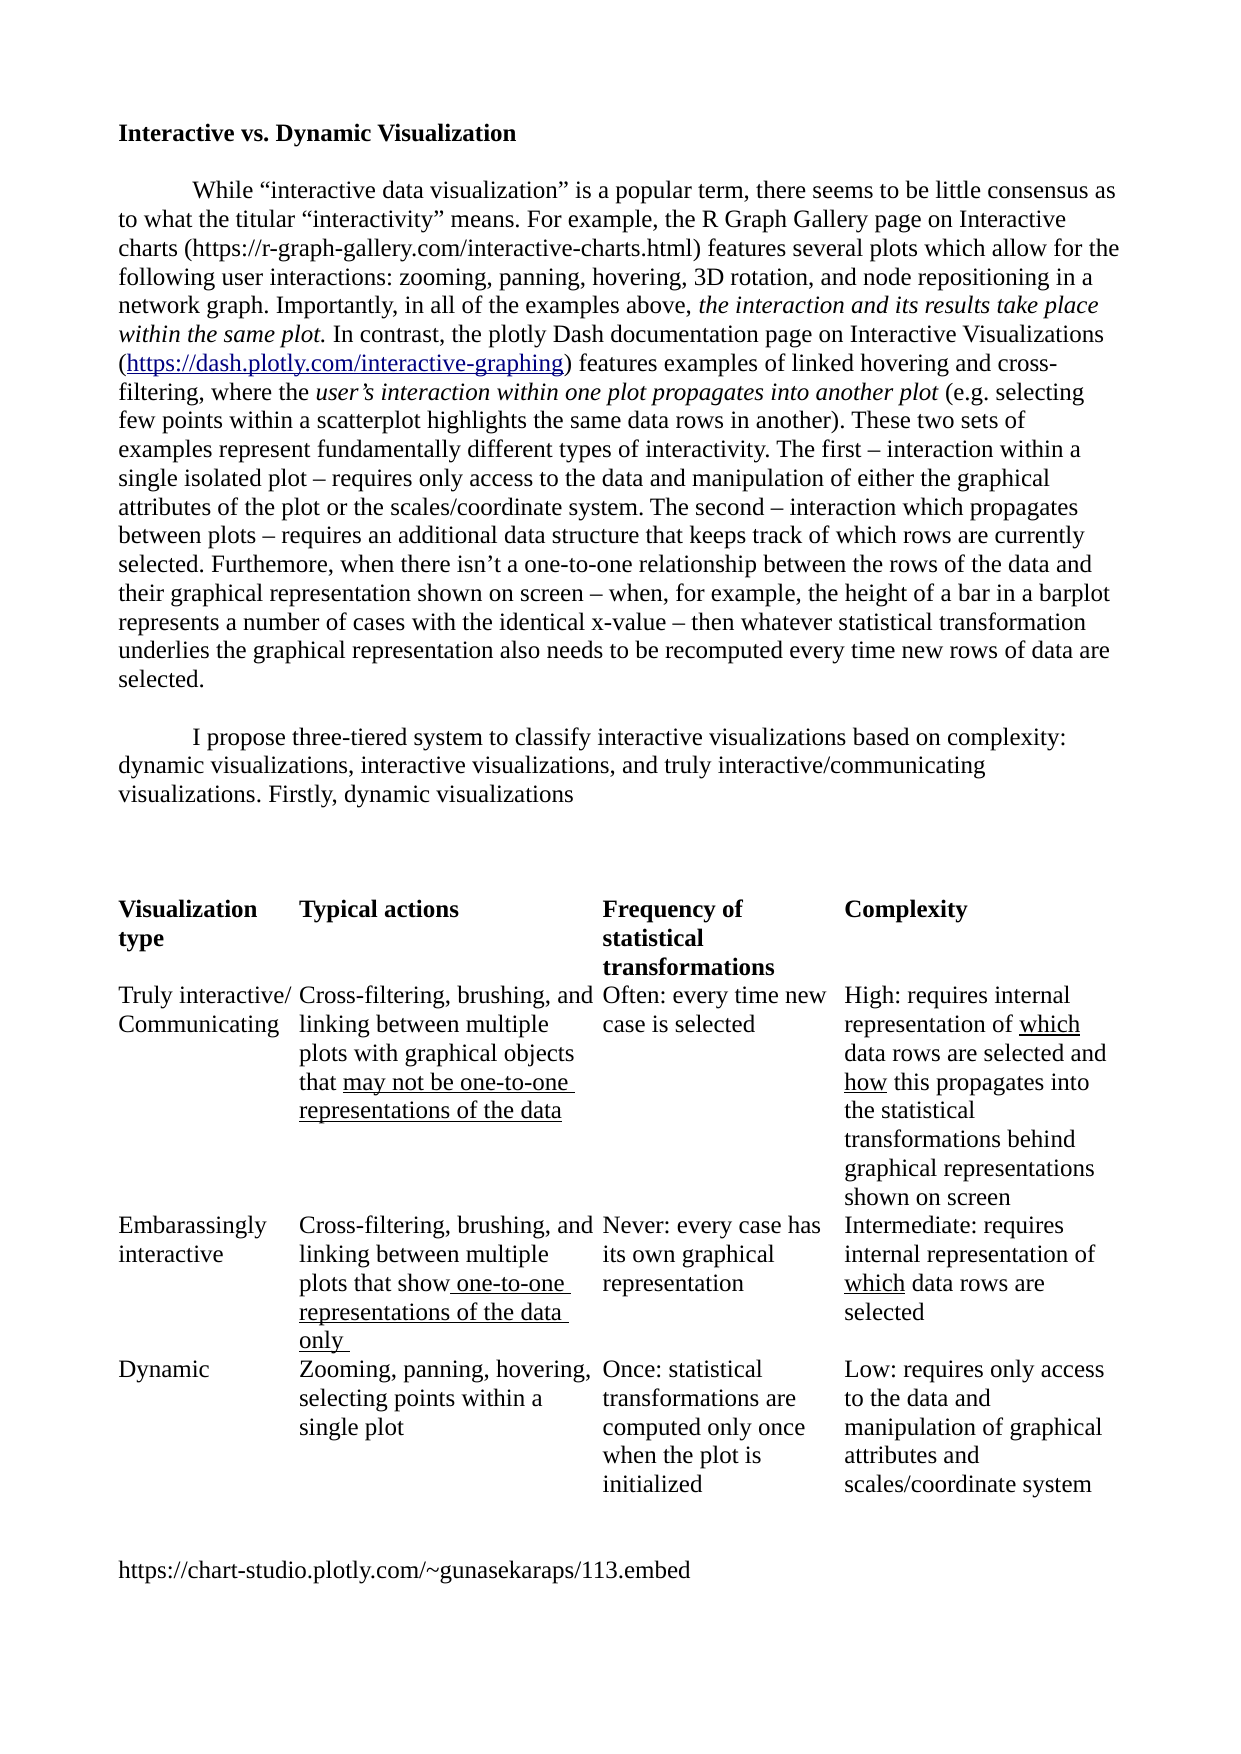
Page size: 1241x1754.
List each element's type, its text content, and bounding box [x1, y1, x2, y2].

table_cell Dynamic [118, 1354, 299, 1498]
table_header Frequency of statistical transformations [603, 894, 844, 981]
table_header Complexity [844, 894, 1122, 981]
table_cell Zooming, panning, hovering, selecting points within a single plot [299, 1354, 602, 1498]
text https://chart-studio.plotly.com/~gunasekaraps/113.embed [118, 1556, 1122, 1584]
text Interactive vs. Dynamic Visualization [118, 118, 1122, 147]
table_cell High: requires internal representation of which data rows are selected and how this propagates into the statistical transformations behind graphical representations shown on screen [844, 981, 1122, 1211]
table_header Visualization type [118, 894, 299, 981]
table_cell Embarassingly interactive [118, 1211, 299, 1354]
text While “interactive data visualization” is a popular term, there seems to be little consensus as to what the titular “interactivity” means. For example, the R Graph Gallery page on Interactive charts (https://r-graph-gallery.com/interactive-charts.html) features several plots which allow for the following user interactions: zooming, panning, hovering, 3D rotation, and node repositioning in a network graph. Importantly, in all of the examples above, the interaction and its results take place within the same plot. In contrast, the plotly Dash documentation page on Interactive Visualizations (https://dash.plotly.com/interactive-graphing) features examples of linked hovering and cross-filtering, where the user’s interaction within one plot propagates into another plot (e.g. selecting few points within a scatterplot highlights the same data rows in another). These two sets of examples represent fundamentally different types of interactivity. The first – interaction within a single isolated plot – requires only access to the data and manipulation of either the graphical attributes of the plot or the scales/coordinate system. The second – interaction which propagates between plots – requires an additional data structure that keeps track of which rows are currently selected. Furthemore, when there isn’t a one-to-one relationship between the rows of the data and their graphical representation shown on screen – when, for example, the height of a bar in a barplot represents a number of cases with the identical x-value – then whatever statistical transformation underlies the graphical representation also needs to be recomputed every time new rows of data are selected. [118, 176, 1122, 693]
table_cell Never: every case has its own graphical representation [603, 1211, 844, 1354]
table_cell Low: requires only access to the data and manipulation of graphical attributes and scales/coordinate system [844, 1354, 1122, 1498]
table_cell Cross-filtering, brushing, and linking between multiple plots that show one-to-one representations of the data only [299, 1211, 602, 1354]
table_cell Truly interactive/ Communicating [118, 981, 299, 1211]
table_cell Cross-filtering, brushing, and linking between multiple plots with graphical objects that may not be one-to-one representations of the data [299, 981, 602, 1211]
text I propose three-tiered system to classify interactive visualizations based on complexity: dynamic visualizations, interactive visualizations, and truly interactive/communicating visualizations. Firstly, dynamic visualizations [118, 722, 1122, 808]
table_cell Intermediate: requires internal representation of which data rows are selected [844, 1211, 1122, 1354]
table_cell Once: statistical transformations are computed only once when the plot is initialized [603, 1354, 844, 1498]
table_header Typical actions [299, 894, 602, 981]
table_cell Often: every time new case is selected [603, 981, 844, 1211]
